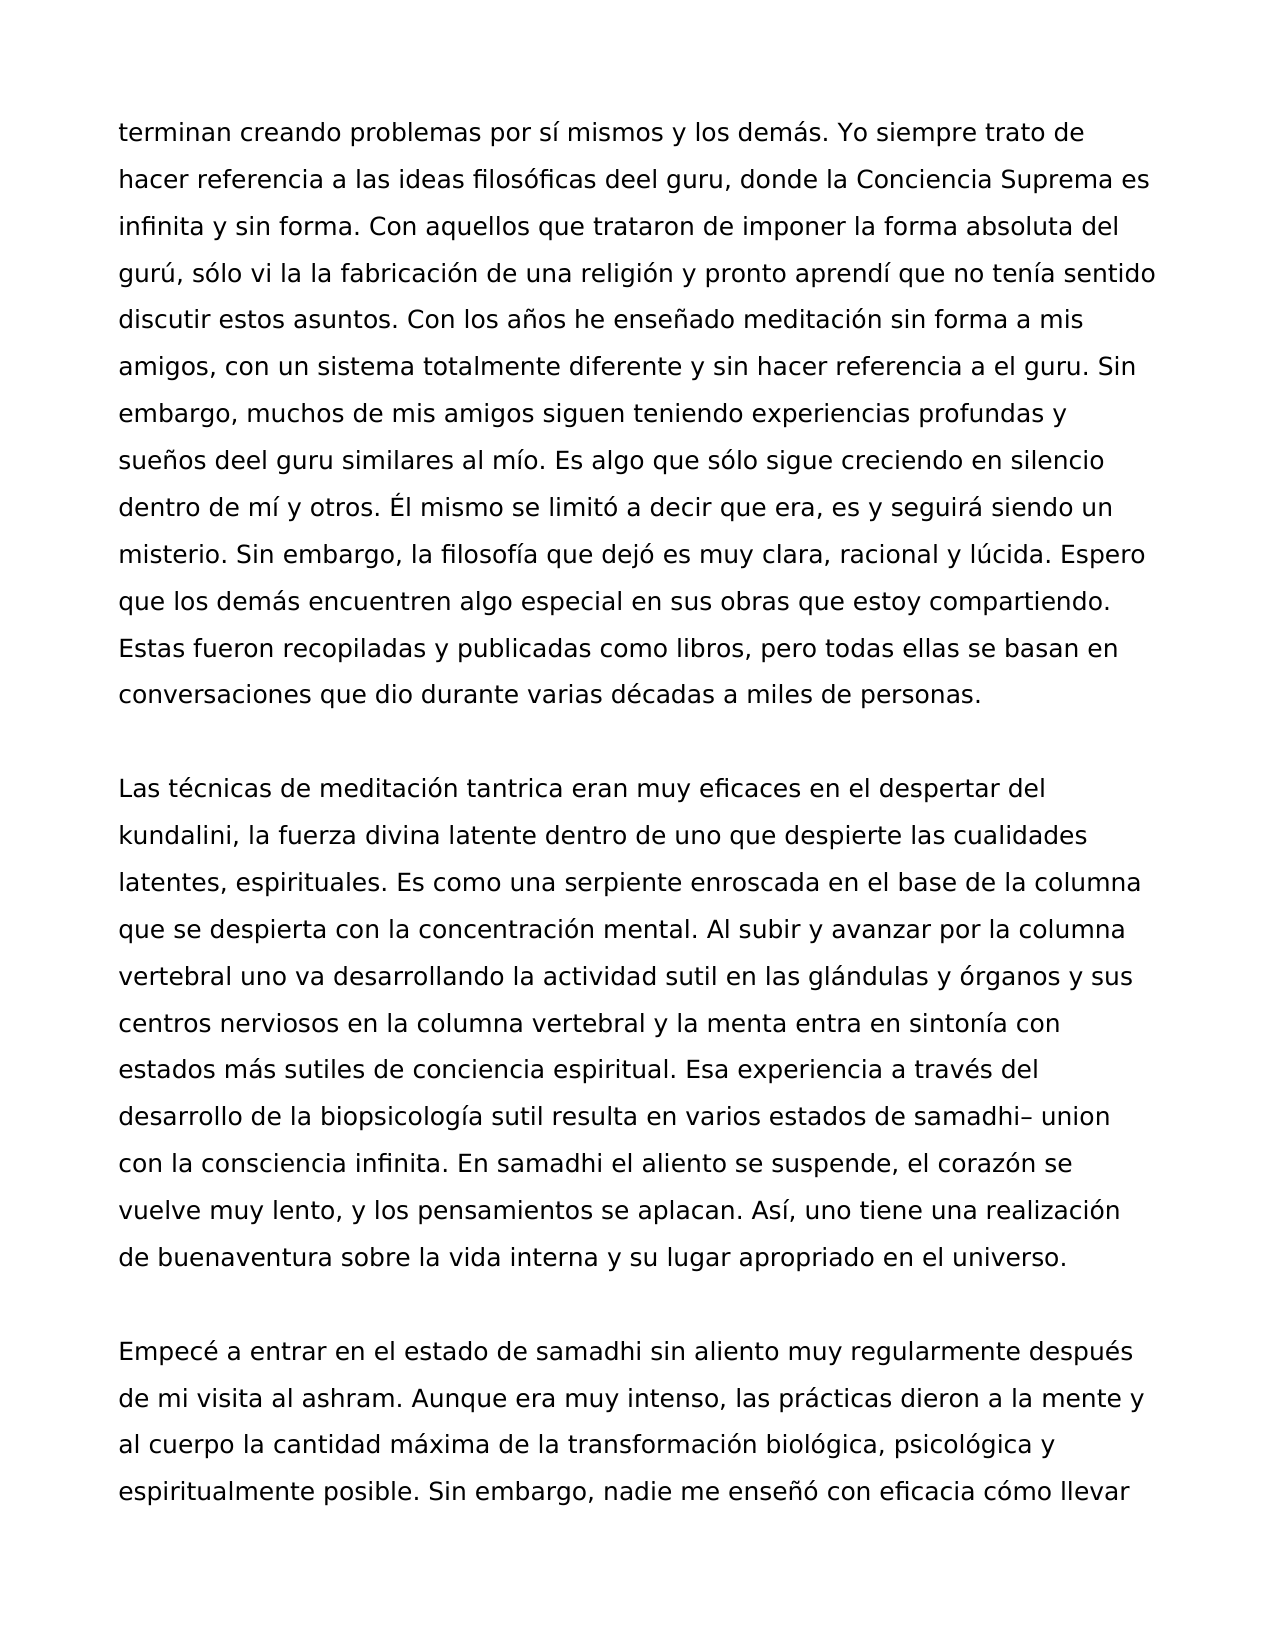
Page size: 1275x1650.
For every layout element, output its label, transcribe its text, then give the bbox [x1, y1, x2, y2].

text terminan creando problemas por sí mismos y los demás. Yo siempre trato de hacer referencia a las ideas filosóficas deel guru, donde la Conciencia Suprema es infinita y sin forma. Con aquellos que trataron de imponer la forma absoluta del gurú, sólo vi la la fabricación de una religión y pronto aprendí que no tenía sentido discutir estos asuntos. Con los años he enseñado meditación sin forma a mis amigos, con un sistema totalmente diferente y sin hacer referencia a el guru. Sin embargo, muchos de mis amigos siguen teniendo experiencias profundas y sueños deel guru similares al mío. Es algo que sólo sigue creciendo en silencio dentro de mí y otros. Él mismo se limitó a decir que era, es y seguirá siendo un misterio. Sin embargo, la filosofía que dejó es muy clara, racional y lúcida. Espero que los demás encuentren algo especial en sus obras que estoy compartiendo. Estas fueron recopiladas y publicadas como libros, pero todas ellas se basan en conversaciones que dio durante varias décadas a miles de personas. Las técnicas de meditación tantrica eran muy eficaces en el despertar del kundalini, la fuerza divina latente dentro de uno que despierte las cualidades latentes, espirituales. Es como una serpiente enroscada en el base de la columna que se despierta con la concentración mental. Al subir y avanzar por la columna vertebral uno va desarrollando la actividad sutil en las glándulas y órganos y sus centros nerviosos en la columna vertebral y la menta entra en sintonía con estados más sutiles de conciencia espiritual. Esa experiencia a través del desarrollo de la biopsicología sutil resulta en varios estados de samadhi– union con la consciencia infinita. En samadhi el aliento se suspende, el corazón se vuelve muy lento, y los pensamientos se aplacan. Así, uno tiene una realización de buenaventura sobre la vida interna y su lugar apropriado en el universo. Empecé a entrar en el estado de samadhi sin aliento muy regularmente después de mi visita al ashram. Aunque era muy intenso, las prácticas dieron a la mente y al cuerpo la cantidad máxima de la transformación biológica, psicológica y espiritualmente posible. Sin embargo, nadie me enseñó con eficacia cómo llevar [118, 118, 1157, 1507]
